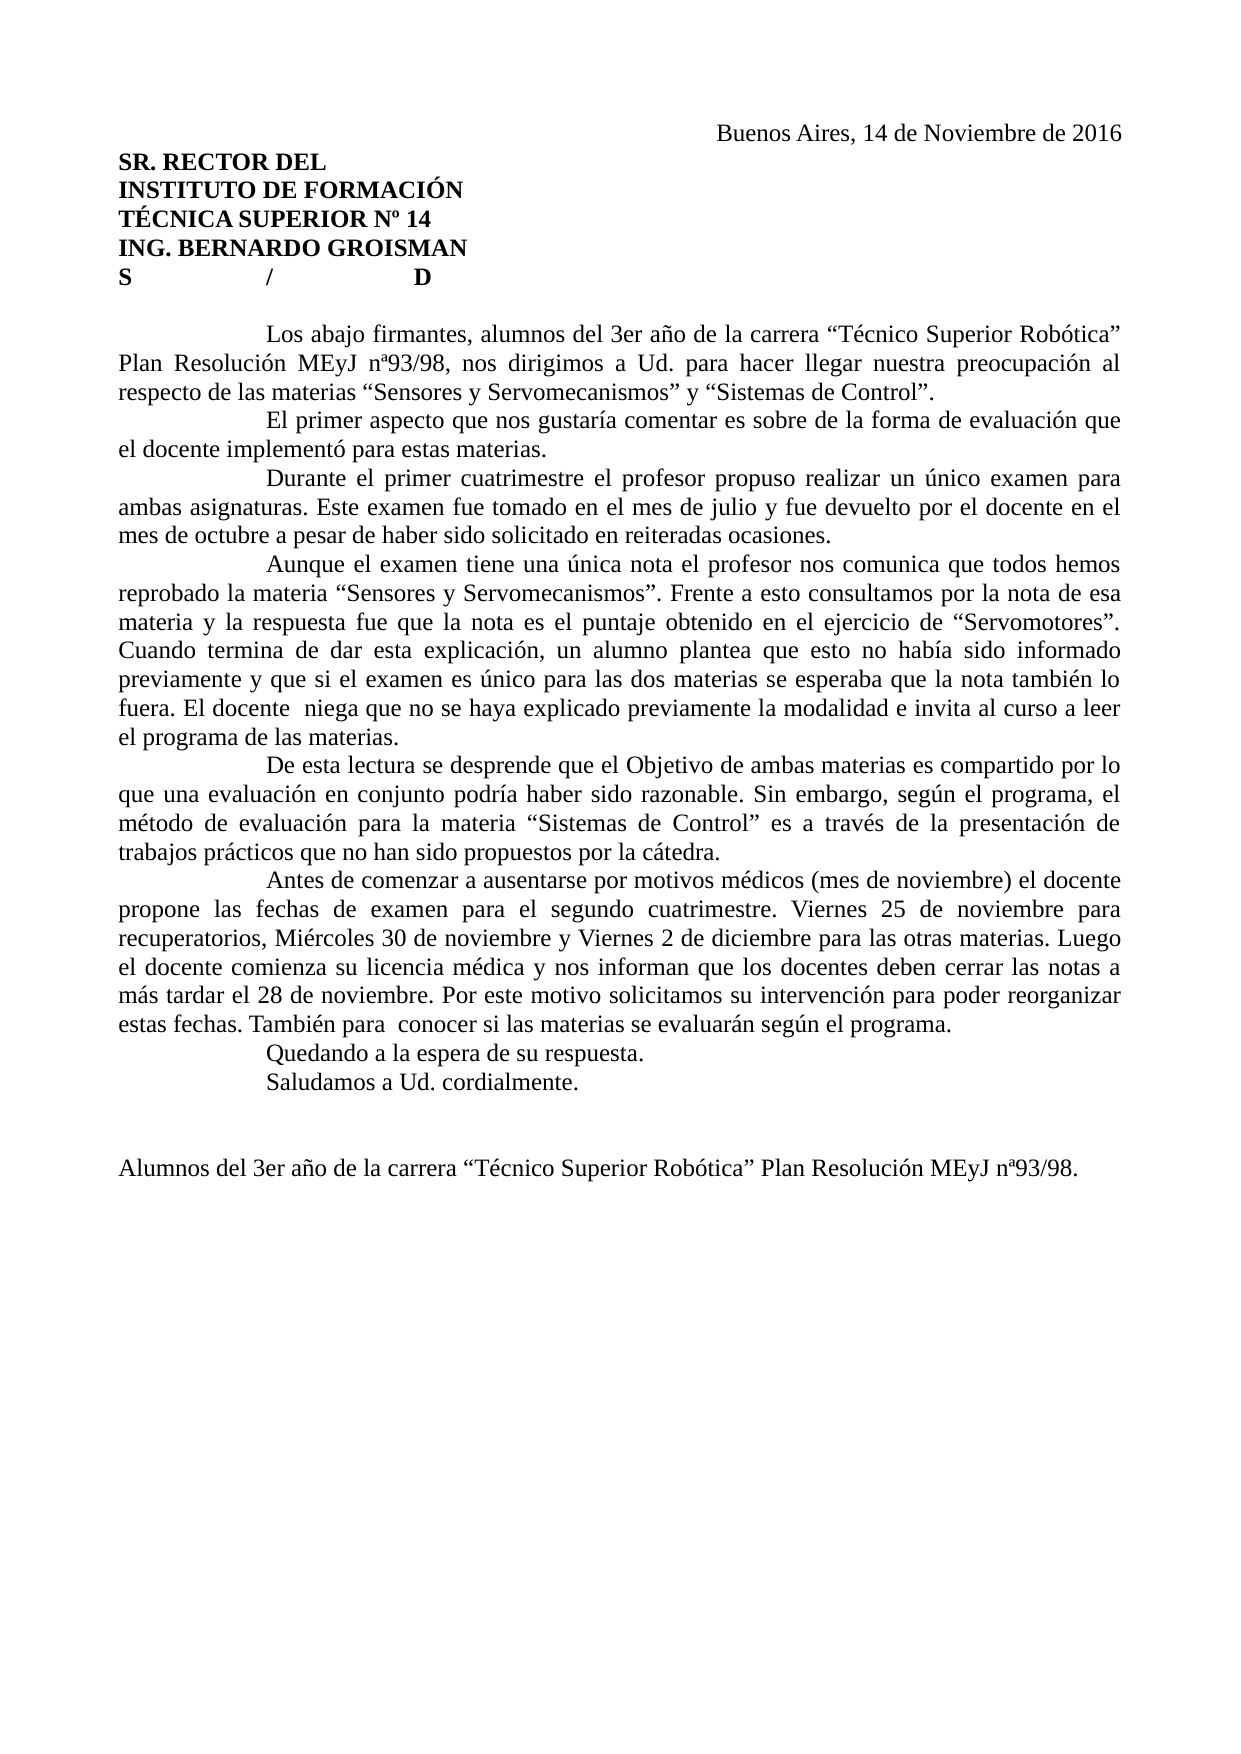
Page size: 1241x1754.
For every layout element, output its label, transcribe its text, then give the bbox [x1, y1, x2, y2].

text Quedando a la espera de su respuesta. [118, 1038, 1122, 1067]
text INSTITUTO DE FORMACIÓN [118, 176, 1122, 204]
text El primer aspecto que nos gustaría comentar es sobre de la forma de evaluación que el docente implementó para estas materias. [118, 406, 1122, 463]
text Antes de comenzar a ausentarse por motivos médicos (mes de noviembre) el docente propone las fechas de examen para el segundo cuatrimestre. Viernes 25 de noviembre para recuperatorios, Miércoles 30 de noviembre y Viernes 2 de diciembre para las otras materias. Luego el docente comienza su licencia médica y nos informan que los docentes deben cerrar las notas a más tardar el 28 de noviembre. Por este motivo solicitamos su intervención para poder reorganizar estas fechas. También para conocer si las materias se evaluarán según el programa. [118, 866, 1122, 1038]
text Buenos Aires, 14 de Noviembre de 2016 [118, 118, 1122, 147]
text Saludamos a Ud. cordialmente. [118, 1067, 1122, 1096]
text Los abajo firmantes, alumnos del 3er año de la carrera “Técnico Superior Robótica” Plan Resolución MEyJ nª93/98, nos dirigimos a Ud. para hacer llegar nuestra preocupación al respecto de las materias “Sensores y Servomecanismos” y “Sistemas de Control”. [118, 319, 1122, 406]
text ING. BERNARDO GROISMAN [118, 233, 1122, 262]
text SR. RECTOR DEL [118, 147, 1122, 176]
text De esta lectura se desprende que el Objetivo de ambas materias es compartido por lo que una evaluación en conjunto podría haber sido razonable. Sin embargo, según el programa, el método de evaluación para la materia “Sistemas de Control” es a través de la presentación de trabajos prácticos que no han sido propuestos por la cátedra. [118, 751, 1122, 866]
text Alumnos del 3er año de la carrera “Técnico Superior Robótica” Plan Resolución MEyJ nª93/98. [118, 1153, 1122, 1182]
text S / D [118, 262, 1122, 291]
text Aunque el examen tiene una única nota el profesor nos comunica que todos hemos reprobado la materia “Sensores y Servomecanismos”. Frente a esto consultamos por la nota de esa materia y la respuesta fue que la nota es el puntaje obtenido en el ejercicio de “Servomotores”. Cuando termina de dar esta explicación, un alumno plantea que esto no había sido informado previamente y que si el examen es único para las dos materias se esperaba que la nota también lo fuera. El docente niega que no se haya explicado previamente la modalidad e invita al curso a leer el programa de las materias. [118, 549, 1122, 751]
text Durante el primer cuatrimestre el profesor propuso realizar un único examen para ambas asignaturas. Este examen fue tomado en el mes de julio y fue devuelto por el docente en el mes de octubre a pesar de haber sido solicitado en reiteradas ocasiones. [118, 463, 1122, 549]
text TÉCNICA SUPERIOR Nº 14 [118, 204, 1122, 233]
